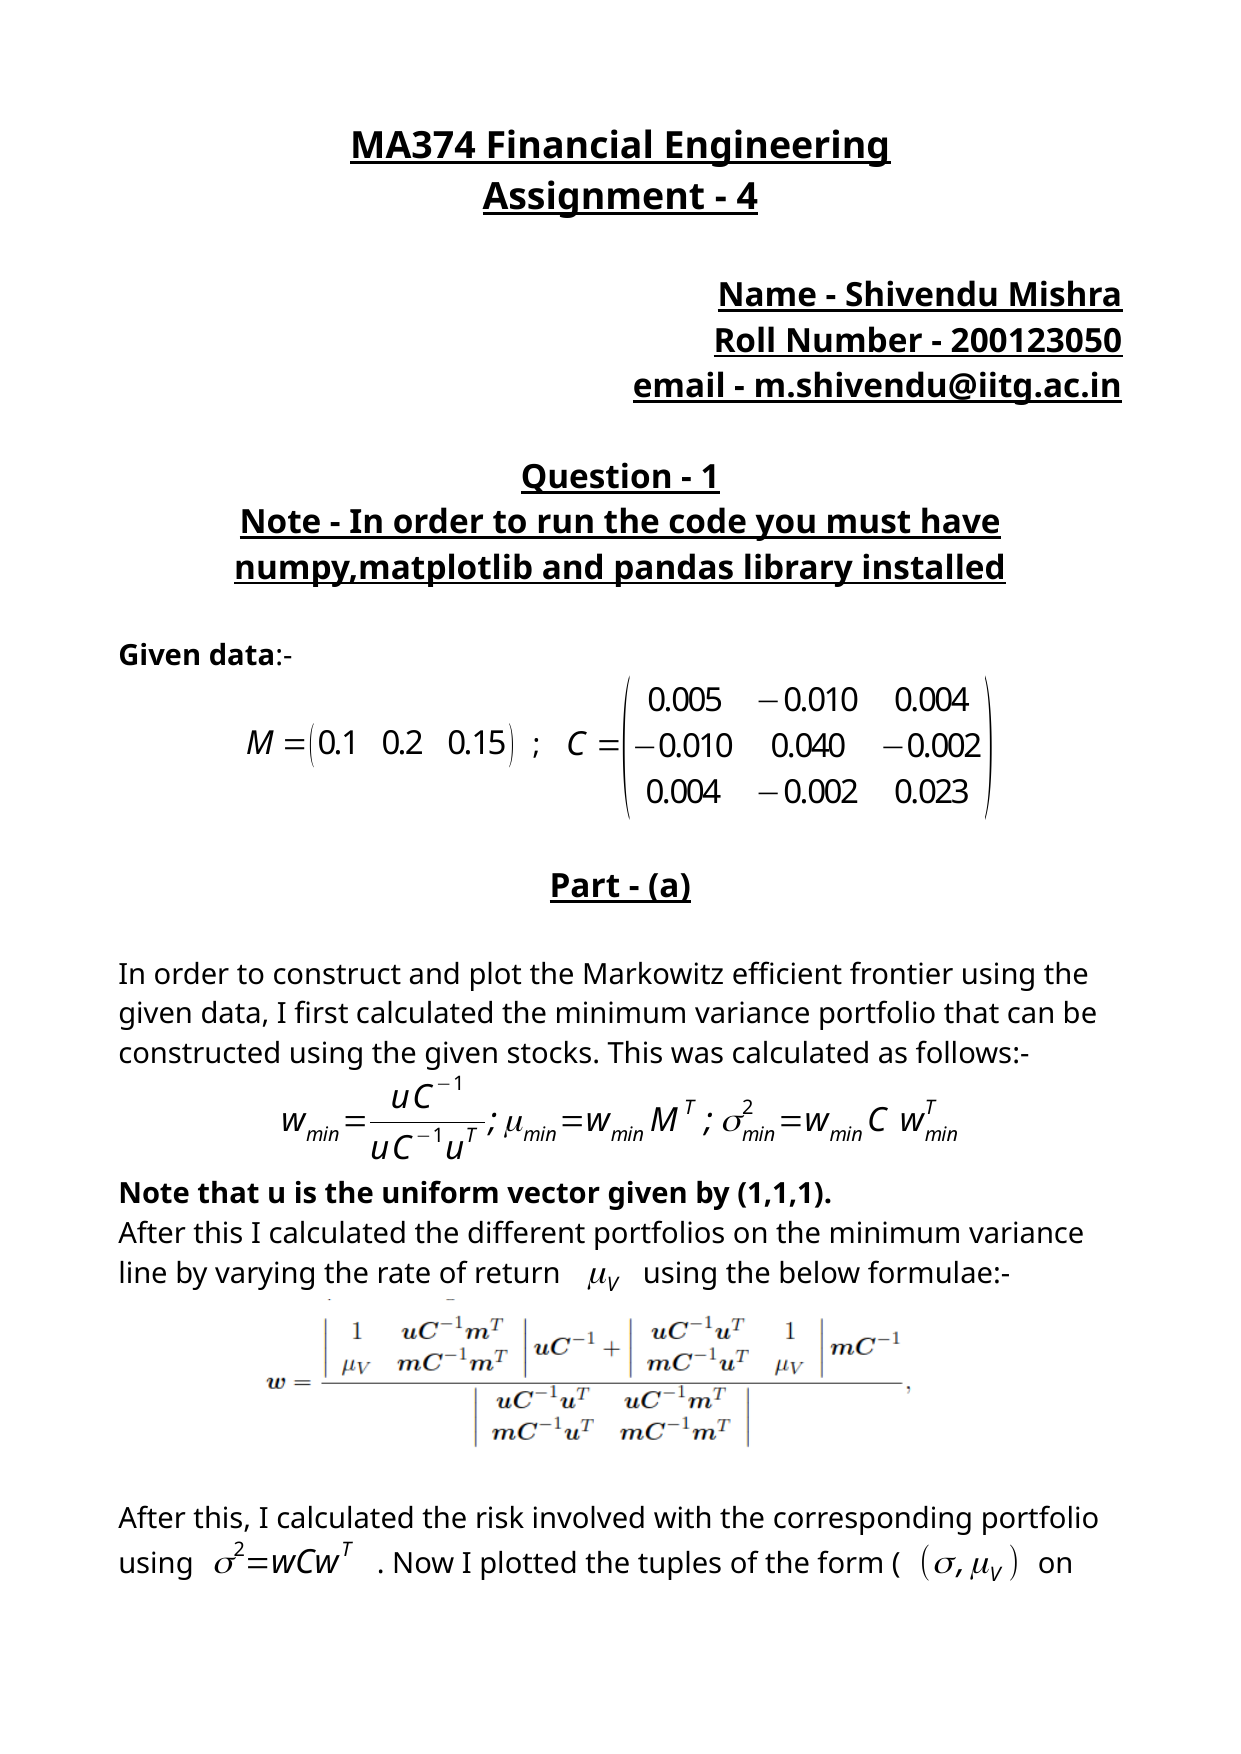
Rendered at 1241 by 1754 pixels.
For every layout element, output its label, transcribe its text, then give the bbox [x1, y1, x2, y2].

text Given data:- [118, 634, 1122, 674]
text Note that u is the uniform vector given by (1,1,1). [118, 1173, 1122, 1212]
text After this I calculated the different portfolios on the minimum variance line by varying the rate of return using the below formulae:- [118, 1212, 1122, 1299]
text ; [118, 674, 1122, 822]
text Part - (a) [118, 862, 1122, 908]
text Name - Shivendu Mishra [118, 271, 1122, 317]
picture [232, 1299, 939, 1469]
text After this, I calculated the risk involved with the corresponding portfolio using. Now I plotted the tuples of the form (on the XY plane . Note that the values of are plotted with different color in order to differentiate the Markowitz Effiicient Frontier from the other part of the curve . I have attached the picture of the obtained polt on the next page.Note that on runnig my code I got [118, 1498, 1122, 1589]
text Roll Number - 200123050 [118, 317, 1122, 362]
text email - m.shivendu@iitg.ac.in [118, 362, 1122, 407]
text MA374 Financial Engineering Assignment - 4 [118, 118, 1122, 220]
text In order to construct and plot the Markowitz efficient frontier using the given data, I first calculated the minimum variance portfolio that can be constructed using the given stocks. This was calculated as follows:- [118, 953, 1122, 1072]
text Question - 1 [118, 453, 1122, 498]
text Note - In order to run the code you must have numpy,matplotlib and pandas library installed [118, 498, 1122, 589]
